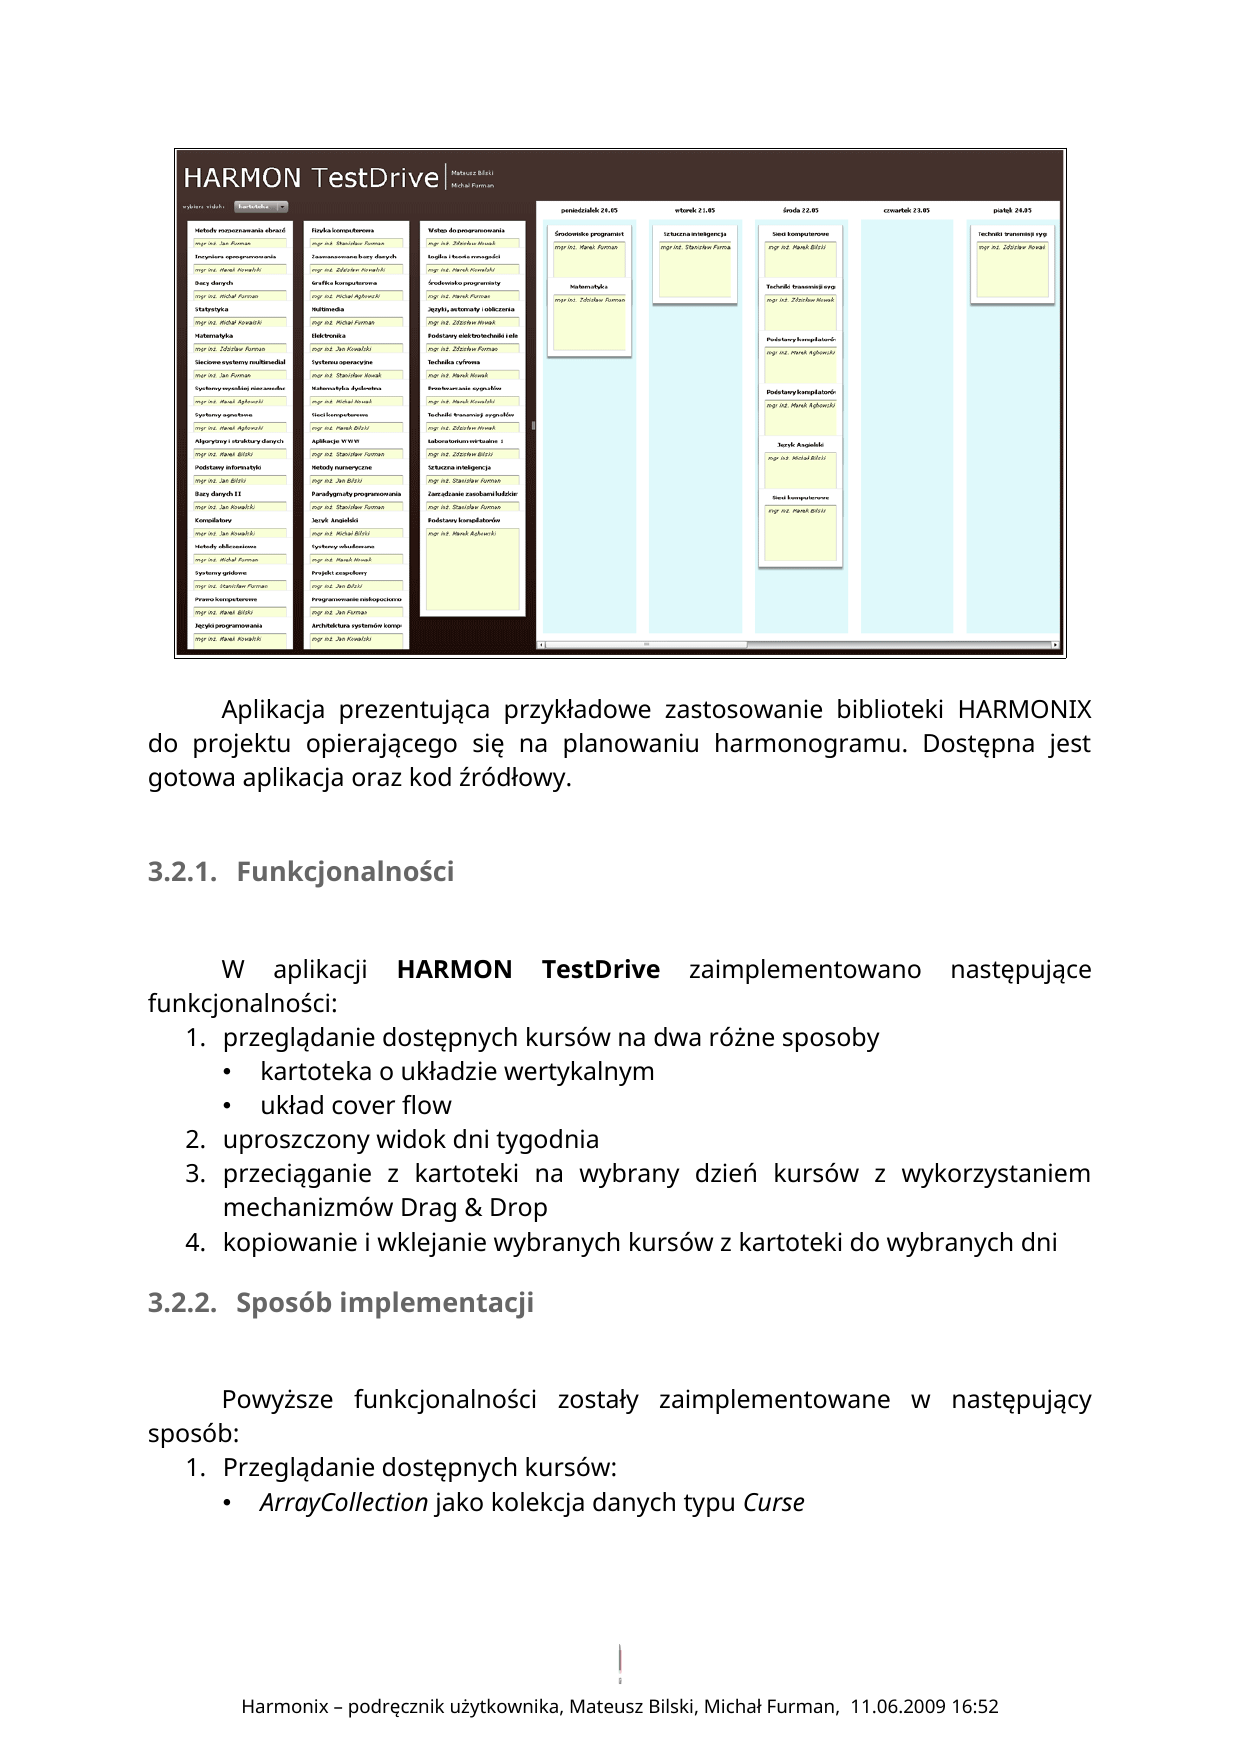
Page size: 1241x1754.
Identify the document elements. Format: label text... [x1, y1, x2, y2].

list przeglądanie dostępnych kursów na dwa różne sposoby [185, 1020, 1092, 1054]
picture [618, 1643, 622, 1685]
picture [176, 150, 1064, 655]
list układ cover flow [223, 1088, 1092, 1122]
text Aplikacja prezentująca przykładowe zastosowanie biblioteki HARMONIX do projektu opierającego się na planowaniu harmonogramu. Dostępna jest gotowa aplikacja oraz kod źródłowy. [148, 692, 1092, 794]
text W aplikacji HARMON TestDrive zaimplementowano następujące funkcjonalności: [148, 952, 1092, 1020]
subtitle Funkcjonalności [148, 853, 1092, 890]
subtitle Sposób implementacji [148, 1283, 1092, 1320]
text Powyższe funkcjonalności zostały zaimplementowane w następujący sposób: [148, 1382, 1092, 1450]
list ArrayCollection jako kolekcja danych typu Curse [223, 1484, 1092, 1518]
list kartoteka o układzie wertykalnym [223, 1054, 1092, 1088]
list kopiowanie i wklejanie wybranych kursów z kartoteki do wybranych dni [185, 1224, 1092, 1258]
list przeciąganie z kartoteki na wybrany dzień kursów z wykorzystaniem mechanizmów Drag & Drop [185, 1156, 1092, 1224]
list uproszczony widok dni tygodnia [185, 1122, 1092, 1156]
list Przeglądanie dostępnych kursów: [185, 1450, 1092, 1484]
